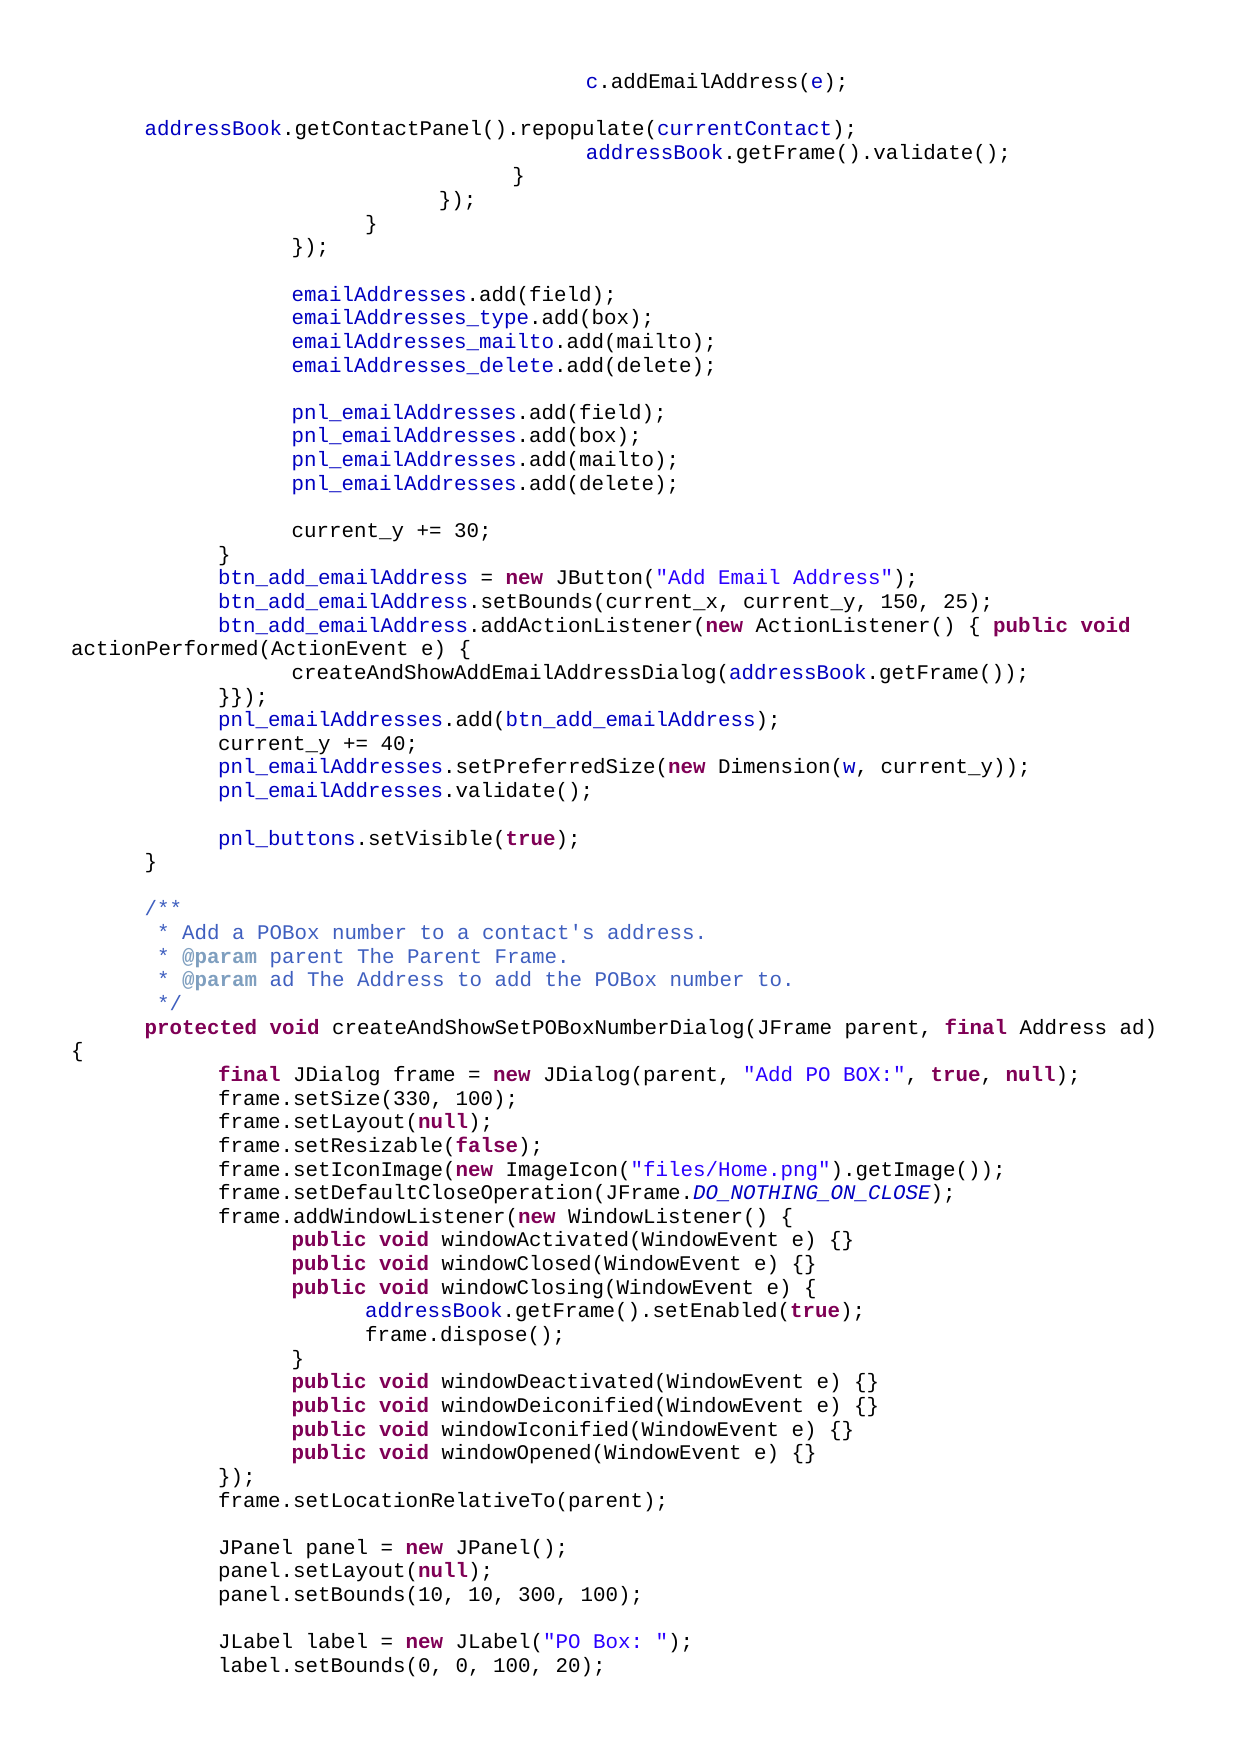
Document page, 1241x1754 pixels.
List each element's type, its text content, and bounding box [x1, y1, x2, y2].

text public void windowClosing(WindowEvent e) { [71, 1277, 1169, 1300]
text pnl_emailAddresses.add(btn_add_emailAddress); [71, 709, 1169, 733]
text frame.setSize(330, 100); [71, 1088, 1169, 1111]
text panel.setBounds(10, 10, 300, 100); [71, 1584, 1169, 1608]
text public void windowClosed(WindowEvent e) {} [71, 1253, 1169, 1277]
text frame.dispose(); [71, 1324, 1169, 1348]
text frame.setLayout(null); [71, 1111, 1169, 1135]
text createAndShowAddEmailAddressDialog(addressBook.getFrame()); [71, 662, 1169, 686]
text pnl_emailAddresses.validate(); [71, 780, 1169, 804]
text pnl_emailAddresses.setPreferredSize(new Dimension(w, current_y)); [71, 757, 1169, 780]
text frame.setIconImage(new ImageIcon("files/Home.png").getImage()); [71, 1158, 1169, 1182]
text emailAddresses.add(field); [71, 284, 1169, 307]
text pnl_emailAddresses.add(mailto); [71, 449, 1169, 473]
text btn_add_emailAddress.setBounds(current_x, current_y, 150, 25); [71, 591, 1169, 615]
text pnl_emailAddresses.add(field); [71, 402, 1169, 426]
text frame.setDefaultCloseOperation(JFrame.DO_NOTHING_ON_CLOSE); [71, 1182, 1169, 1206]
text public void windowIconified(WindowEvent e) {} [71, 1419, 1169, 1442]
text */ [71, 993, 1169, 1017]
text public void windowDeiconified(WindowEvent e) {} [71, 1395, 1169, 1419]
text } [71, 165, 1169, 189]
text emailAddresses_mailto.add(mailto); [71, 331, 1169, 354]
text }); [71, 1466, 1169, 1489]
text pnl_emailAddresses.add(delete); [71, 473, 1169, 496]
text current_y += 30; [71, 520, 1169, 544]
text emailAddresses_type.add(box); [71, 307, 1169, 331]
text public void windowActivated(WindowEvent e) {} [71, 1229, 1169, 1253]
text c.addEmailAddress(e); [71, 71, 1169, 94]
text public void windowOpened(WindowEvent e) {} [71, 1442, 1169, 1466]
text addressBook.getFrame().validate(); [71, 142, 1169, 165]
text addressBook.getContactPanel().repopulate(currentContact); [71, 94, 1169, 142]
text JPanel panel = new JPanel(); [71, 1537, 1169, 1561]
text btn_add_emailAddress.addActionListener(new ActionListener() { public void actionPerformed(ActionEvent e) { [71, 615, 1169, 662]
text }); [71, 189, 1169, 213]
text } [71, 1348, 1169, 1371]
text /** [71, 898, 1169, 922]
text label.setBounds(0, 0, 100, 20); [71, 1655, 1169, 1679]
text current_y += 40; [71, 733, 1169, 757]
text * @param ad The Address to add the POBox number to. [71, 969, 1169, 993]
text public void windowDeactivated(WindowEvent e) {} [71, 1371, 1169, 1395]
text } [71, 213, 1169, 236]
text * @param parent The Parent Frame. [71, 946, 1169, 969]
text btn_add_emailAddress = new JButton("Add Email Address"); [71, 567, 1169, 591]
text frame.setResizable(false); [71, 1135, 1169, 1158]
text panel.setLayout(null); [71, 1561, 1169, 1584]
text final JDialog frame = new JDialog(parent, "Add PO BOX:", true, null); [71, 1064, 1169, 1088]
text frame.setLocationRelativeTo(parent); [71, 1489, 1169, 1513]
text JLabel label = new JLabel("PO Box: "); [71, 1631, 1169, 1655]
text }}); [71, 686, 1169, 709]
text pnl_buttons.setVisible(true); [71, 827, 1169, 851]
text * Add a POBox number to a contact's address. [71, 922, 1169, 946]
text emailAddresses_delete.add(delete); [71, 354, 1169, 378]
text } [71, 544, 1169, 567]
text } [71, 851, 1169, 875]
text protected void createAndShowSetPOBoxNumberDialog(JFrame parent, final Address ad) { [71, 1017, 1169, 1064]
text pnl_emailAddresses.add(box); [71, 426, 1169, 449]
text }); [71, 236, 1169, 260]
text frame.addWindowListener(new WindowListener() { [71, 1206, 1169, 1229]
text addressBook.getFrame().setEnabled(true); [71, 1300, 1169, 1324]
